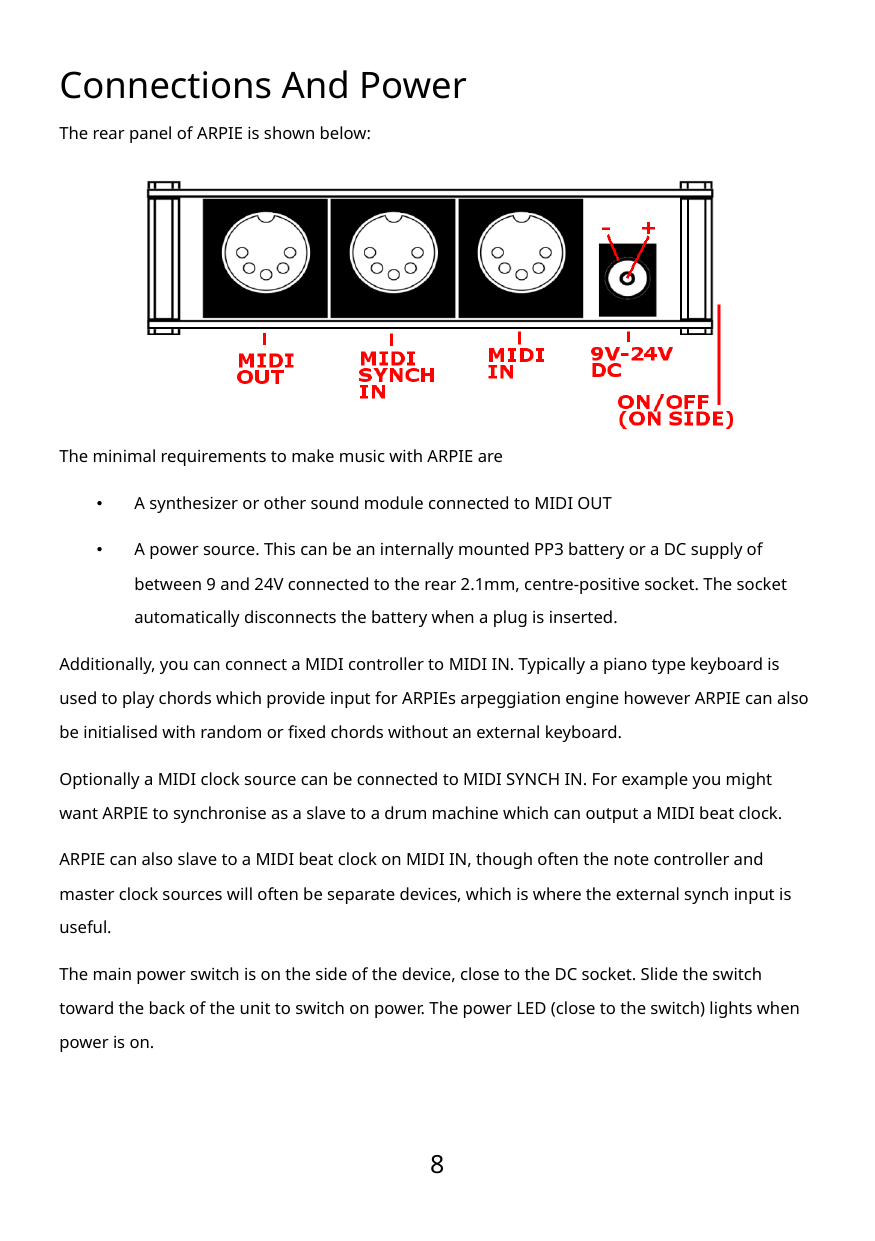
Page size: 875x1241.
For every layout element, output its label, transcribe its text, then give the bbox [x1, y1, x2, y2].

picture [136, 167, 738, 434]
text Optionally a MIDI clock source can be connected to MIDI SYNCH IN. For example you might want ARPIE to synchronise as a slave to a drum machine which can output a MIDI beat clock. [59, 767, 815, 824]
text The main power switch is on the side of the device, close to the DC socket. Slide the switch toward the back of the unit to switch on power. The power LED (close to the switch) lights when power is on. [59, 963, 815, 1053]
subtitle Connections And Power [59, 59, 815, 109]
text ARPIE can also slave to a MIDI beat clock on MIDI IN, though often the note controller and master clock sources will often be separate devices, which is where the external synch input is useful. [59, 848, 815, 939]
text The minimal requirements to make music with ARPIE are [59, 168, 815, 468]
list A synthesizer or other sound module connected to MIDI OUT [97, 491, 815, 514]
text The rear panel of ARPIE is shown below: [59, 121, 815, 144]
list A power source. This can be an internally mounted PP3 battery or a DC supply of between 9 and 24V connected to the rear 2.1mm, centre-positive socket. The socket automatically disconnects the battery when a plug is inserted. [97, 538, 815, 629]
text Additionally, you can connect a MIDI controller to MIDI IN. Typically a piano type keyboard is used to play chords which provide input for ARPIEs arpeggiation engine however ARPIE can also be initialised with random or fixed chords without an external keyboard. [59, 653, 815, 743]
